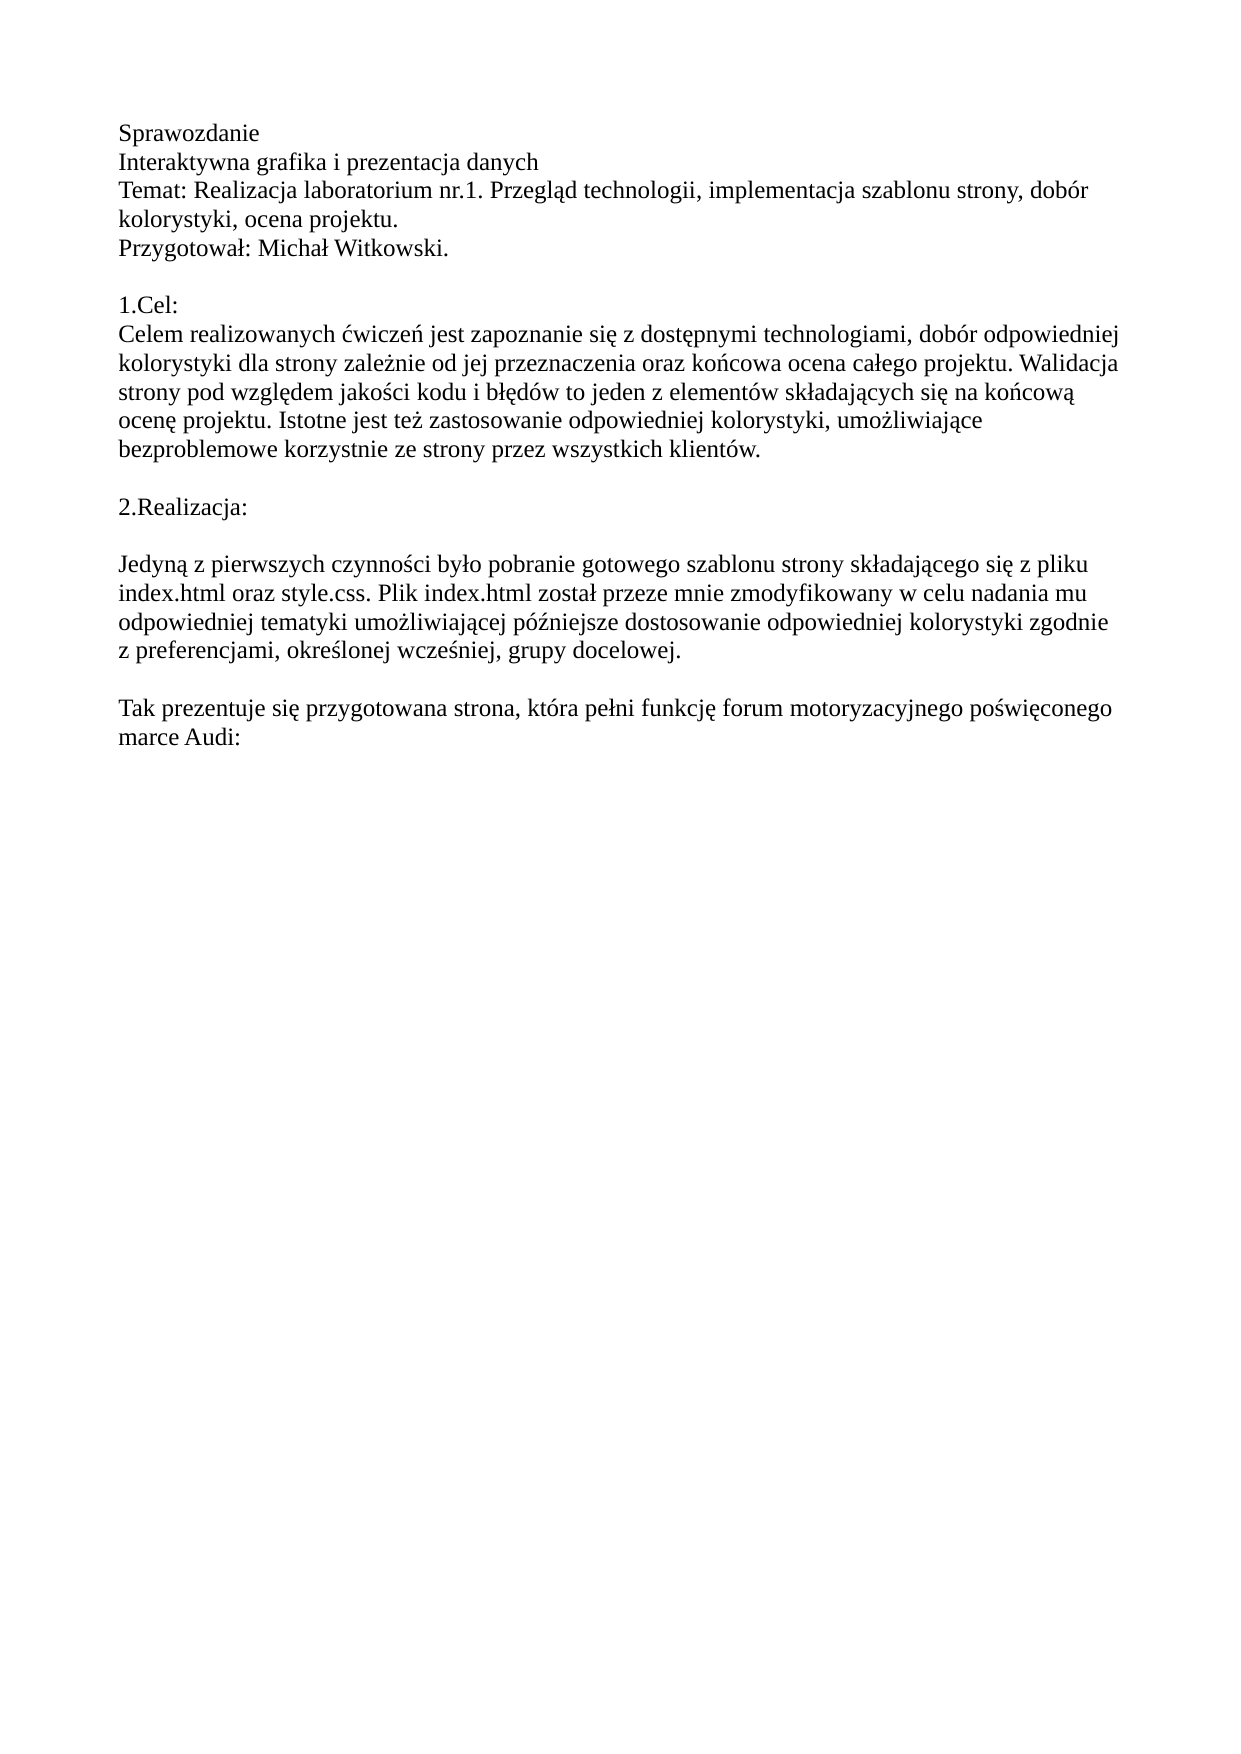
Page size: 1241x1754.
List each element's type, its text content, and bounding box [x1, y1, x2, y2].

text Sprawozdanie [118, 118, 1122, 147]
text 1.Cel: [118, 291, 1122, 319]
text Interaktywna grafika i prezentacja danych [118, 147, 1122, 176]
text Jedyną z pierwszych czynności było pobranie gotowego szablonu strony składającego się z pliku index.html oraz style.css. Plik index.html został przeze mnie zmodyfikowany w celu nadania mu odpowiedniej tematyki umożliwiającej późniejsze dostosowanie odpowiedniej kolorystyki zgodnie z preferencjami, określonej wcześniej, grupy docelowej. [118, 549, 1122, 664]
text Tak prezentuje się przygotowana strona, która pełni funkcję forum motoryzacyjnego poświęconego marce Audi: [118, 693, 1122, 751]
text Celem realizowanych ćwiczeń jest zapoznanie się z dostępnymi technologiami, dobór odpowiedniej kolorystyki dla strony zależnie od jej przeznaczenia oraz końcowa ocena całego projektu. Walidacja strony pod względem jakości kodu i błędów to jeden z elementów składających się na końcową ocenę projektu. Istotne jest też zastosowanie odpowiedniej kolorystyki, umożliwiające bezproblemowe korzystnie ze strony przez wszystkich klientów. [118, 319, 1122, 463]
text Temat: Realizacja laboratorium nr.1. Przegląd technologii, implementacja szablonu strony, dobór kolorystyki, ocena projektu. [118, 176, 1122, 233]
text 2.Realizacja: [118, 492, 1122, 521]
text Przygotował: Michał Witkowski. [118, 233, 1122, 262]
